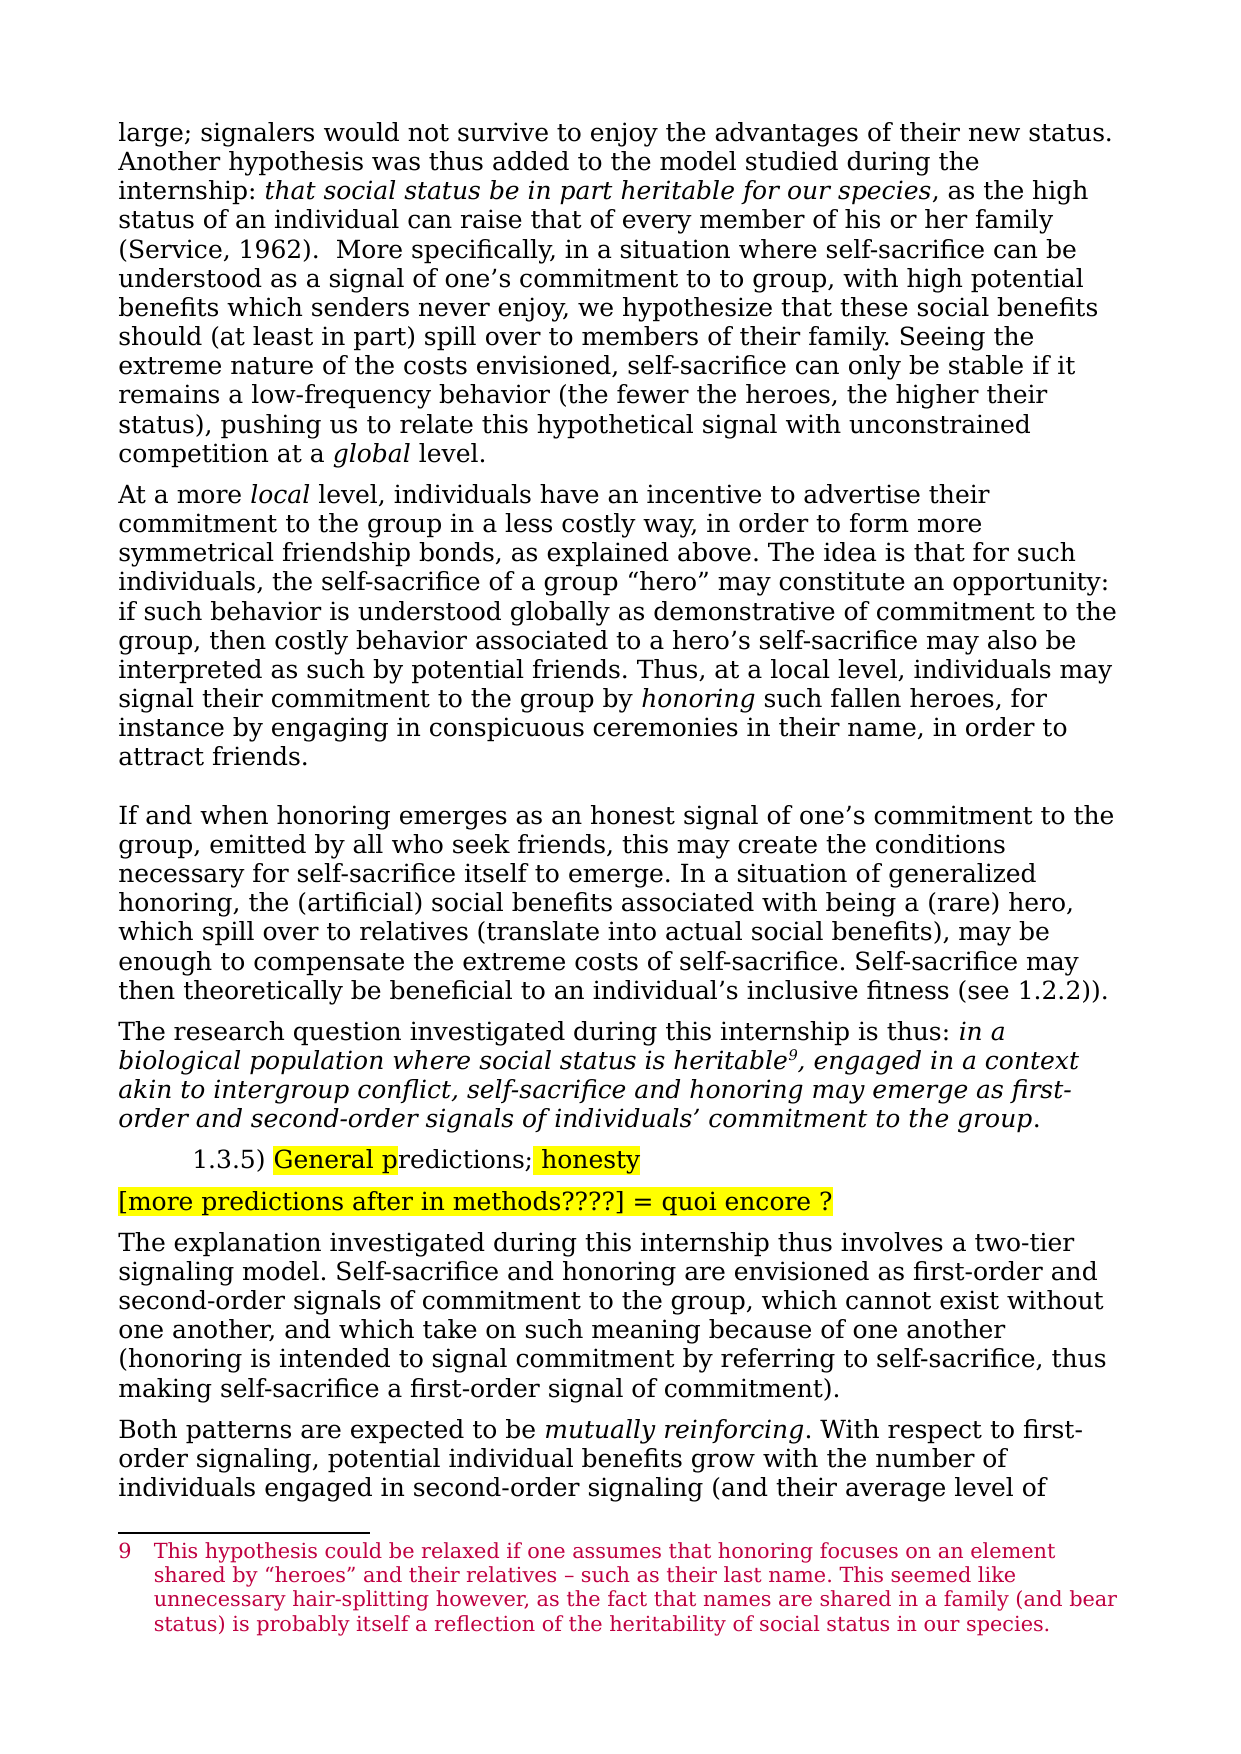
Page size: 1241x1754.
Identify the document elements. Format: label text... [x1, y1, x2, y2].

text The explanation investigated during this internship thus involves a two-tier signaling model. Self-sacrifice and honoring are envisioned as first-order and second-order signals of commitment to the group, which cannot exist without one another, and which take on such meaning because of one another (honoring is intended to signal commitment by referring to self-sacrifice, thus making self-sacrifice a first-order signal of commitment). [118, 1228, 1122, 1403]
text Both patterns are expected to be mutually reinforcing. With respect to first-order signaling, potential individual benefits grow with the number of individuals engaged in second-order signaling (and their average level of [118, 1415, 1122, 1502]
text At a more local level, individuals have an incentive to advertise their commitment to the group in a less costly way, in order to form more symmetrical friendship bonds, as explained above. The idea is that for such individuals, the self-sacrifice of a group “hero” may constitute an opportunity: if such behavior is understood globally as demonstrative of commitment to the group, then costly behavior associated to a hero’s self-sacrifice may also be interpreted as such by potential friends. Thus, at a local level, individuals may signal their commitment to the group by honoring such fallen heroes, for instance by engaging in conspicuous ceremonies in their name, in order to attract friends. If and when honoring emerges as an honest signal of one’s commitment to the group, emitted by all who seek friends, this may create the conditions necessary for self-sacrifice itself to emerge. In a situation of generalized honoring, the (artificial) social benefits associated with being a (rare) hero, which spill over to relatives (translate into actual social benefits), may be enough to compensate the extreme costs of self-sacrifice. Self-sacrifice may then theoretically be beneficial to an individual’s inclusive fitness (see 1.2.2)). [118, 480, 1122, 1005]
text 1.3.5) General predictions; honesty [118, 1146, 1122, 1175]
text This hypothesis could be relaxed if one assumes that honoring focuses on an element shared by “heroes” and their relatives – such as their last name. This seemed like unnecessary hair-splitting however, as the fact that names are shared in a family (and bear status) is probably itself a reflection of the heritability of social status in our species. [118, 1539, 1122, 1636]
text The research question investigated during this internship is thus: in a biological population where social status is heritable, engaged in a context akin to intergroup conflict, self-sacrifice and honoring may emerge as first-order and second-order signals of individuals’ commitment to the group. [118, 1017, 1122, 1134]
text large; signalers would not survive to enjoy the advantages of their new status. Another hypothesis was thus added to the model studied during the internship: that social status be in part heritable for our species, as the high status of an individual can raise that of every member of his or her family (Service, 1962). More specifically, in a situation where self-sacrifice can be understood as a signal of one’s commitment to to group, with high potential benefits which senders never enjoy, we hypothesize that these social benefits should (at least in part) spill over to members of their family. Seeing the extreme nature of the costs envisioned, self-sacrifice can only be stable if it remains a low-frequency behavior (the fewer the heroes, the higher their status), pushing us to relate this hypothetical signal with unconstrained competition at a global level. [118, 118, 1122, 468]
text [more predictions after in methods????] = quoi encore ? [118, 1187, 1122, 1216]
